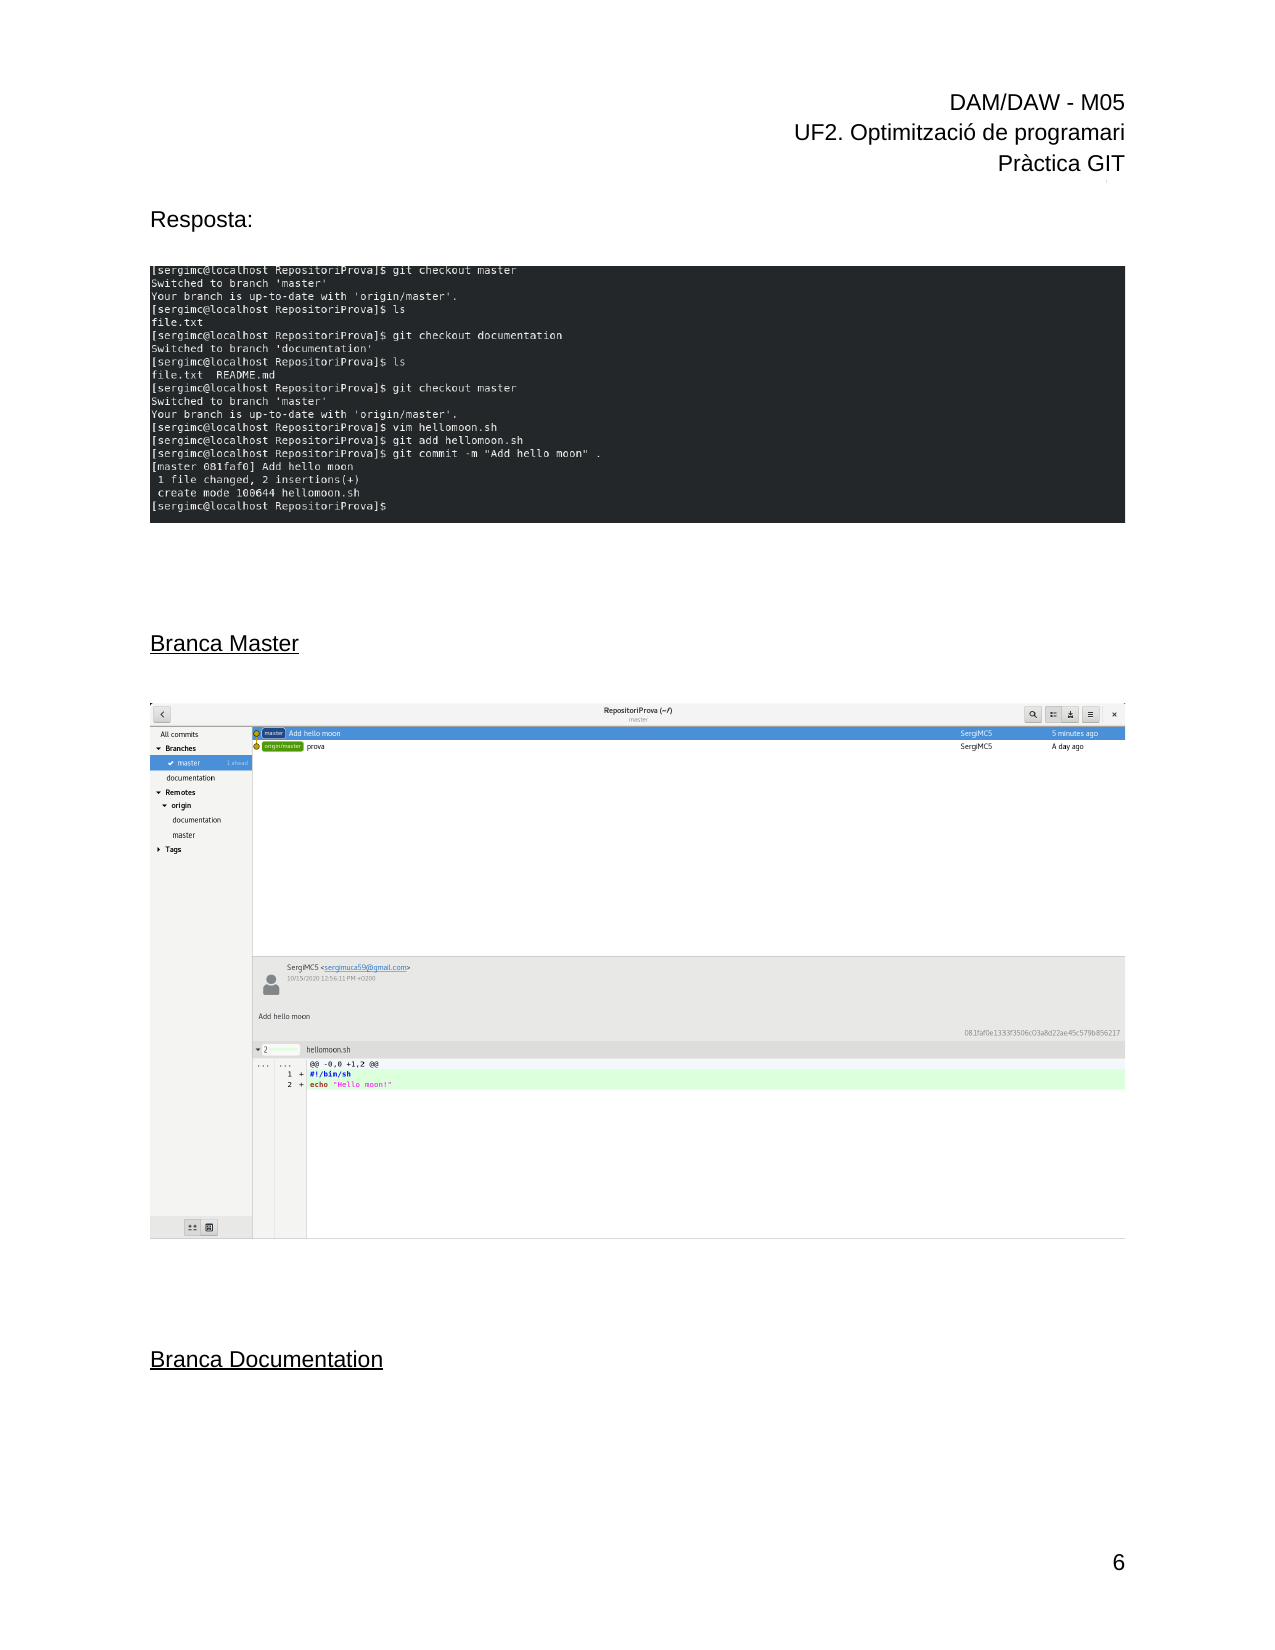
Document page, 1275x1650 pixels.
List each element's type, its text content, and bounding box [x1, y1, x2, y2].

text Branca Master [150, 630, 1125, 656]
text Branca Documentation [150, 1346, 1125, 1372]
text Resposta: [150, 206, 1125, 232]
picture [150, 266, 1125, 523]
picture [150, 703, 1125, 1239]
